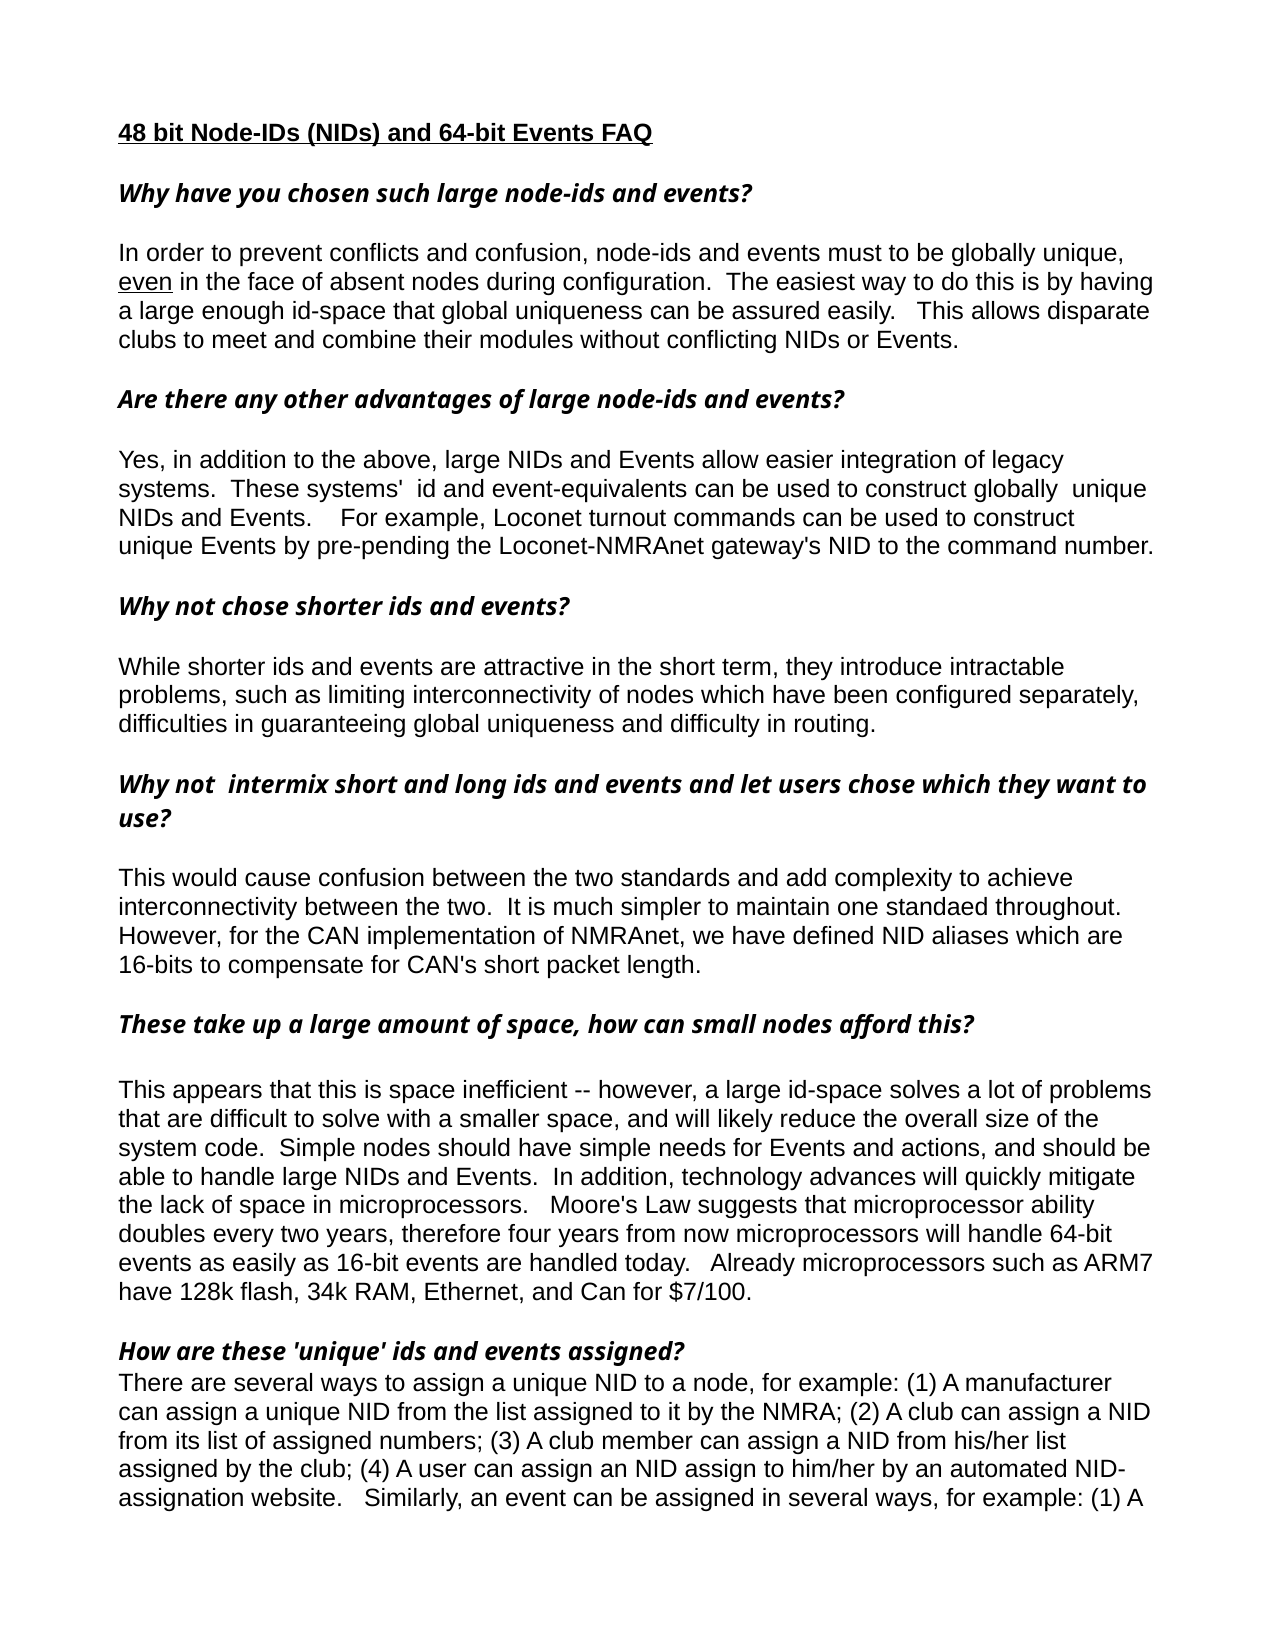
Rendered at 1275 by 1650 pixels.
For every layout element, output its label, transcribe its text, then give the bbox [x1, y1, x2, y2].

text These take up a large amount of space, how can small nodes afford this? [118, 1007, 1157, 1041]
text Yes, in addition to the above, large NIDs and Events allow easier integration of legacy systems. These systems' id and event-equivalents can be used to construct globally unique NIDs and Events. For example, Loconet turnout commands can be used to construct unique Events by pre-pending the Loconet-NMRAnet gateway's NID to the command number. [118, 445, 1157, 560]
text Why not intermix short and long ids and events and let users chose which they want to use? [118, 767, 1157, 835]
text There are several ways to assign a unique NID to a node, for example: (1) A manufacturer can assign a unique NID from the list assigned to it by the NMRA; (2) A club can assign a NID from its list of assigned numbers; (3) A club member can assign a NID from his/her list assigned by the club; (4) A user can assign an NID assign to him/her by an automated NID-assignation website. Similarly, an event can be assigned in several ways, for example: (1) A [118, 1368, 1157, 1512]
text How are these 'unique' ids and events assigned? [118, 1334, 1157, 1368]
text While shorter ids and events are attractive in the short term, they introduce intractable problems, such as limiting interconnectivity of nodes which have been configured separately, difficulties in guaranteeing global uniqueness and difficulty in routing. [118, 652, 1157, 738]
text Are there any other advantages of large node-ids and events? [118, 382, 1157, 416]
text This would cause confusion between the two standards and add complexity to achieve interconnectivity between the two. It is much simpler to maintain one standaed throughout. However, for the CAN implementation of NMRAnet, we have defined NID aliases which are 16-bits to compensate for CAN's short packet length. [118, 863, 1157, 978]
text Why have you chosen such large node-ids and events? [118, 176, 1157, 210]
text 48 bit Node-IDs (NIDs) and 64-bit Events FAQ [118, 118, 1157, 147]
text This appears that this is space inefficient -- however, a large id-space solves a lot of problems that are difficult to solve with a smaller space, and will likely reduce the overall size of the system code. Simple nodes should have simple needs for Events and actions, and should be able to handle large NIDs and Events. In addition, technology advances will quickly mitigate the lack of space in microprocessors. Moore's Law suggests that microprocessor ability doubles every two years, therefore four years from now microprocessors will handle 64-bit events as easily as 16-bit events are handled today. Already microprocessors such as ARM7 have 128k flash, 34k RAM, Ethernet, and Can for $7/100. [118, 1075, 1157, 1305]
text Why not chose shorter ids and events? [118, 589, 1157, 623]
text In order to prevent conflicts and confusion, node-ids and events must to be globally unique, even in the face of absent nodes during configuration. The easiest way to do this is by having a large enough id-space that global uniqueness can be assured easily. This allows disparate clubs to meet and combine their modules without conflicting NIDs or Events. [118, 238, 1157, 353]
